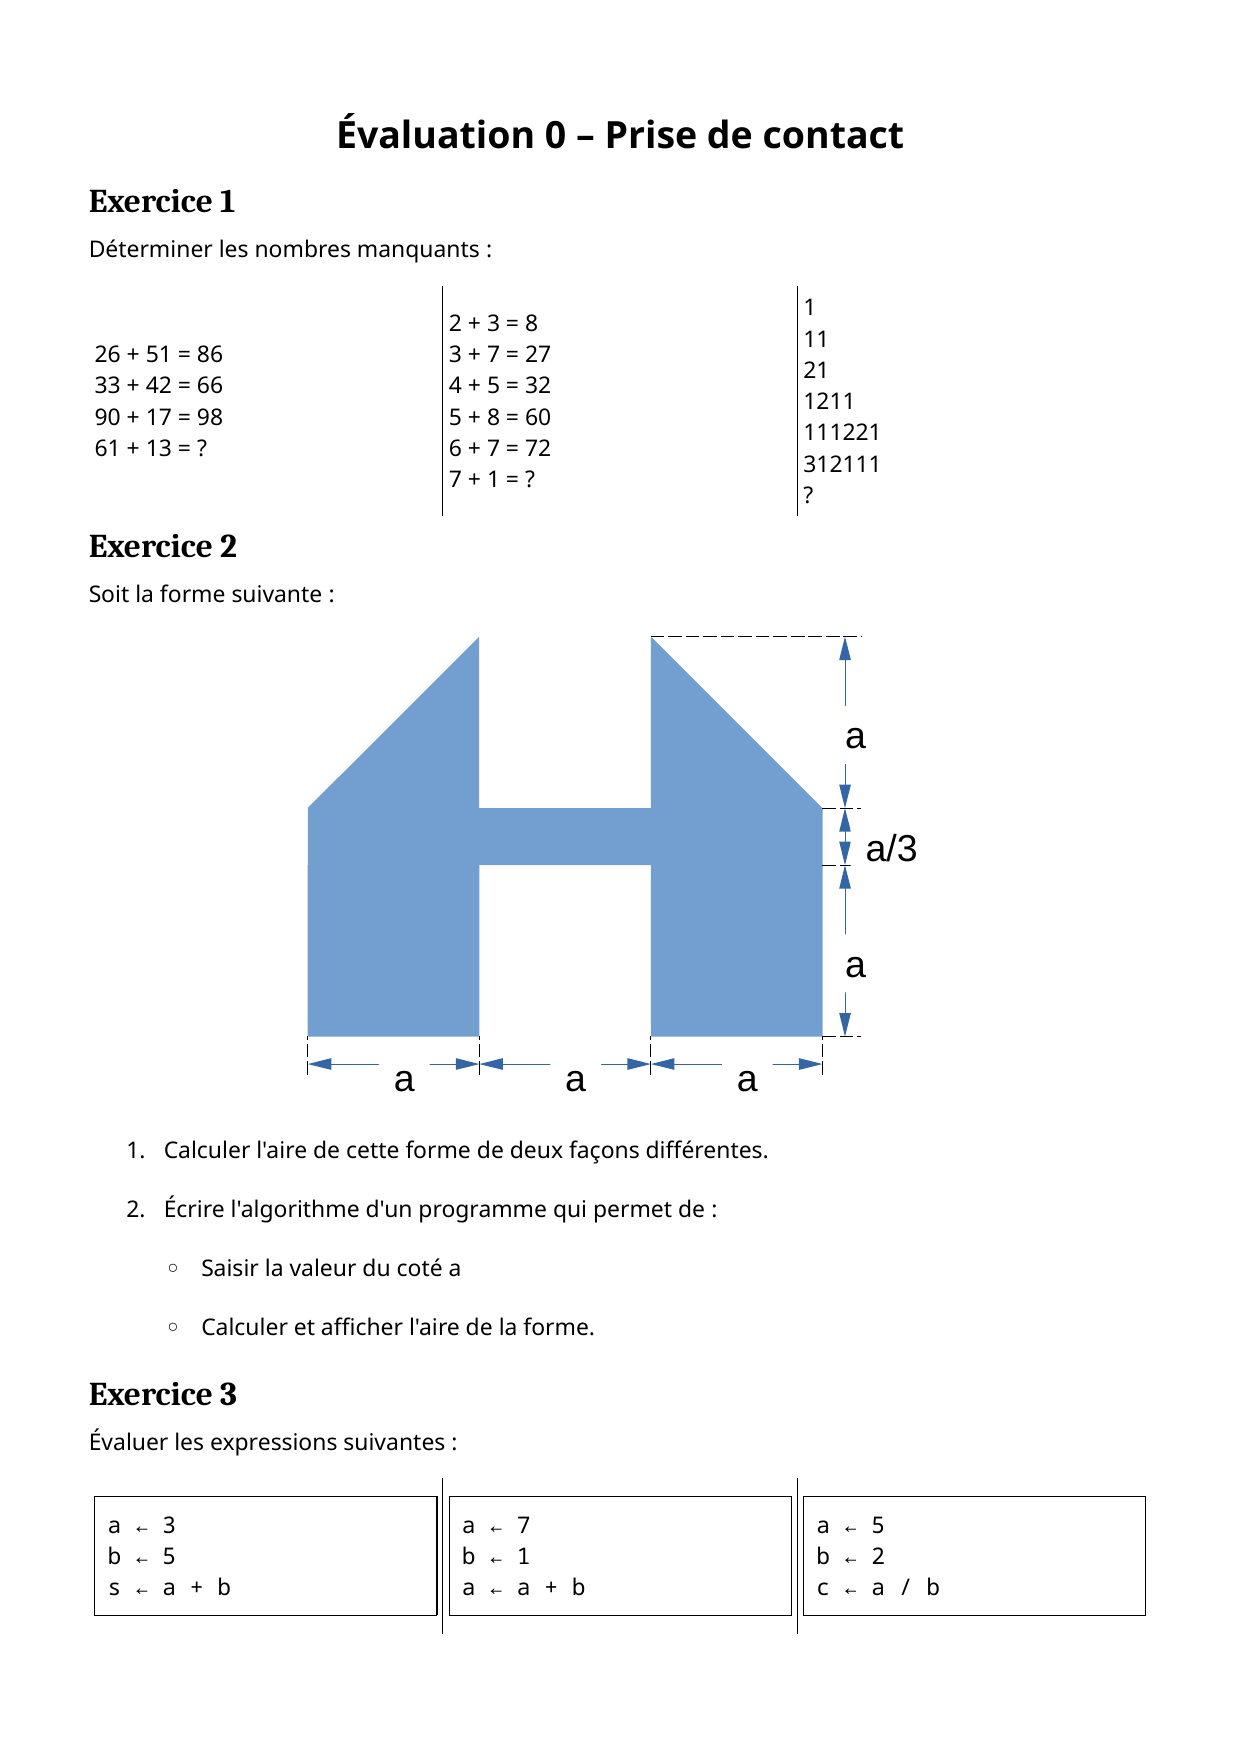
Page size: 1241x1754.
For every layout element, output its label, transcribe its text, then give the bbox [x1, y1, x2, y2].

table_header 1 11 21 1211 111221 312111 ? [798, 286, 1152, 516]
list Calculer l'aire de cette forme de deux façons différentes. [126, 1134, 1152, 1166]
table_header a ← 3 b ← 5 s ← a + b [89, 1478, 442, 1633]
table_header 2 + 3 = 8 3 + 7 = 27 4 + 5 = 32 5 + 8 = 60 6 + 7 = 72 7 + 1 = ? [443, 286, 797, 516]
table_header a ← 7 b ← 1 a ← a + b [443, 1478, 797, 1633]
table_header 26 + 51 = 86 33 + 42 = 66 90 + 17 = 98 61 + 13 = ? [89, 286, 442, 516]
list Saisir la valeur du coté a [163, 1252, 1152, 1283]
table_header a ← 5 b ← 2 c ← a / b [798, 1478, 1152, 1633]
list Calculer et afficher l'aire de la forme. [163, 1311, 1152, 1342]
subtitle Exercice 3 [88, 1375, 1152, 1413]
subtitle Exercice 1 [88, 183, 1152, 221]
subtitle Évaluation 0 – Prise de contact [88, 108, 1152, 159]
text Évaluer les expressions suivantes : [88, 1425, 1152, 1457]
subtitle Exercice 2 [88, 528, 1152, 566]
text Soit la forme suivante : [88, 578, 1152, 609]
text Déterminer les nombres manquants : [88, 233, 1152, 264]
list Écrire l'algorithme d'un programme qui permet de : [126, 1193, 1152, 1224]
